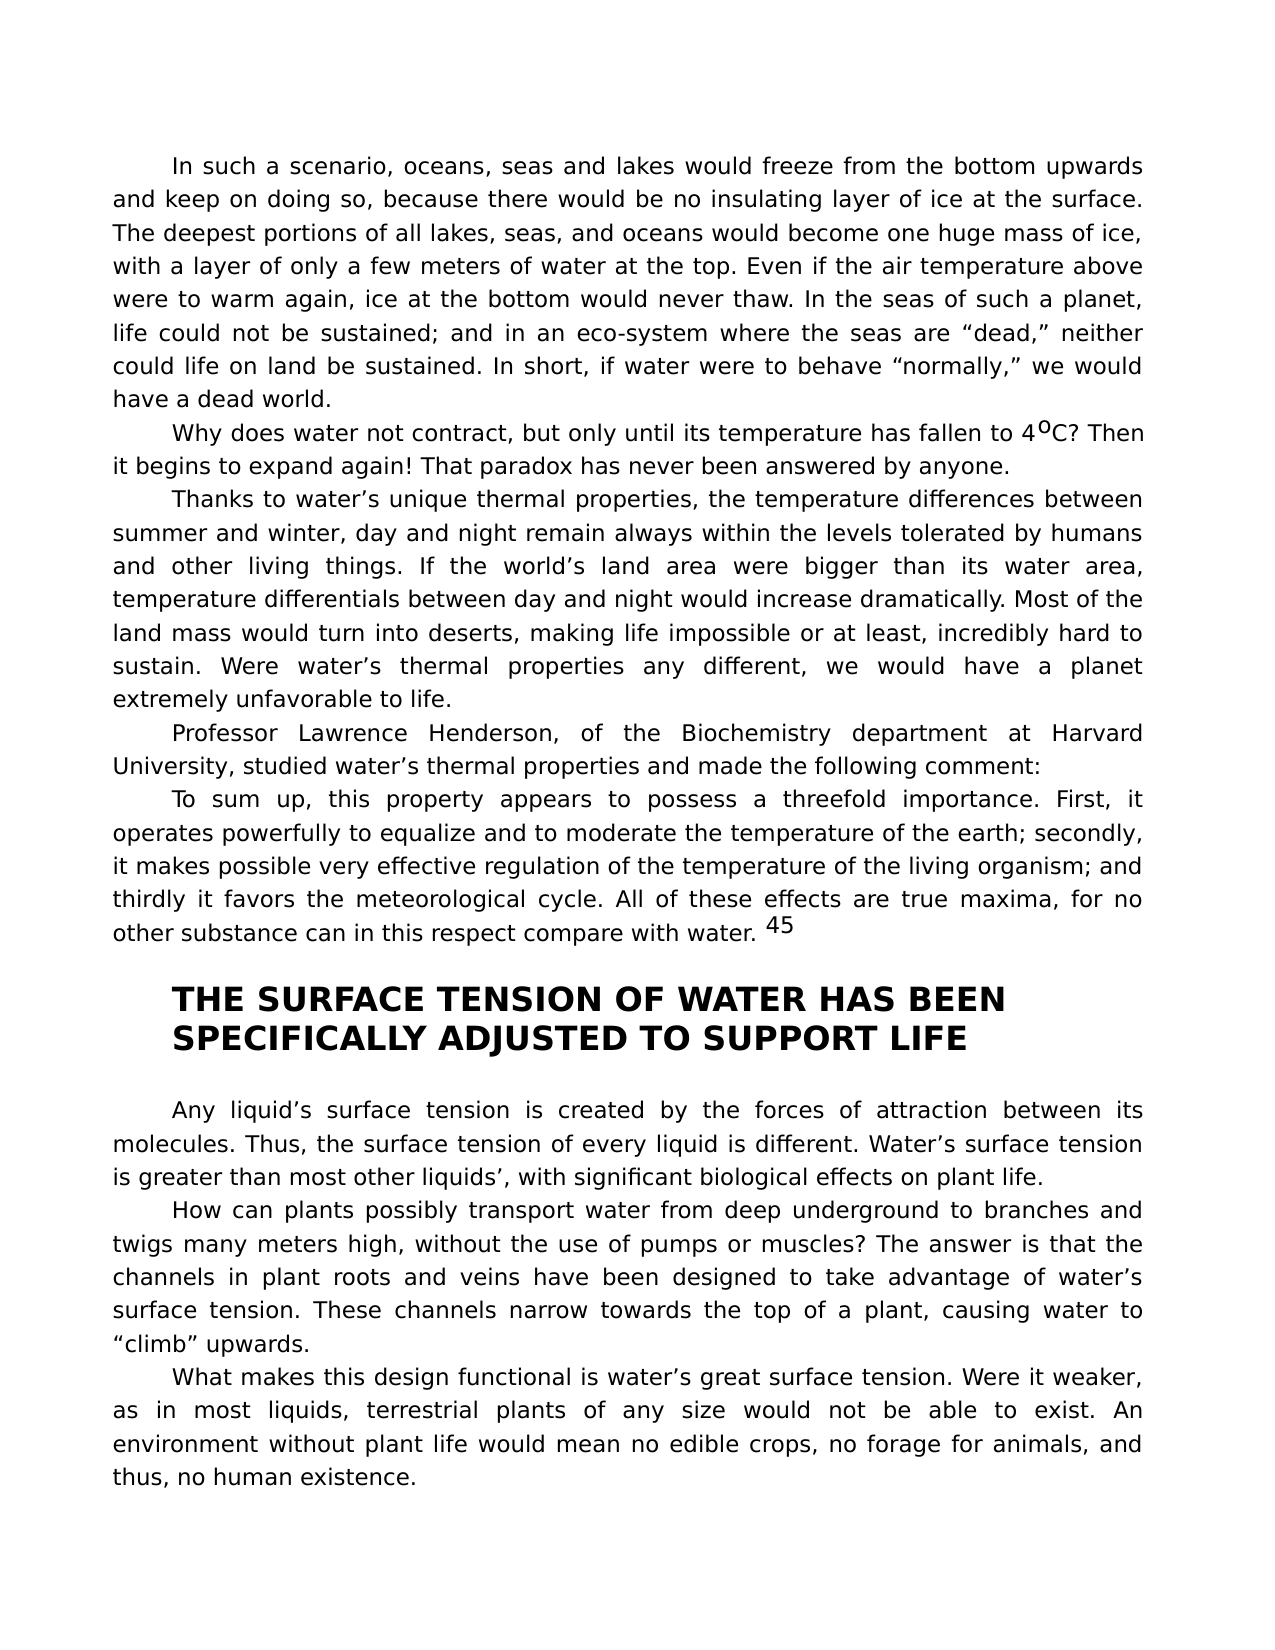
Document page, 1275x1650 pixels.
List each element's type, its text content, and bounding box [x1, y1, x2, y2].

text Thanks to water’s unique thermal properties, the temperature differences between summer and winter, day and night remain always within the levels tolerated by humans and other living things. If the world’s land area were bigger than its water area, temperature differentials between day and night would increase dramatically. Most of the land mass would turn into deserts, making life impossible or at least, incredibly hard to sustain. Were water’s thermal properties any different, we would have a planet extremely unfavorable to life. [112, 481, 1145, 714]
text To sum up, this property appears to possess a threefold importance. First, it operates powerfully to equalize and to moderate the temperature of the earth; secondly, it makes possible very effective regulation of the temperature of the living organism; and thirdly it favors the meteorological cycle. All of these effects are true maxima, for no other substance can in this respect compare with water. 45 [112, 781, 1145, 948]
text What makes this design functional is water’s great surface tension. Were it weaker, as in most liquids, terrestrial plants of any size would not be able to exist. An environment without plant life would mean no edible crops, no forage for animals, and thus, no human existence. [112, 1359, 1145, 1492]
text In such a scenario, oceans, seas and lakes would freeze from the bottom upwards and keep on doing so, because there would be no insulating layer of ice at the surface. The deepest portions of all lakes, seas, and oceans would become one huge mass of ice, with a layer of only a few meters of water at the top. Even if the air temperature above were to warm again, ice at the bottom would never thaw. In the seas of such a planet, life could not be sustained; and in an eco-system where the seas are “dead,” neither could life on land be sustained. In short, if water were to behave “normally,” we would have a dead world. [112, 148, 1145, 414]
text Any liquid’s surface tension is created by the forces of attraction between its molecules. Thus, the surface tension of every liquid is different. Water’s surface tension is greater than most other liquids’, with significant biological effects on plant life. [112, 1092, 1145, 1192]
subtitle SPECIFICALLY ADJUSTED TO SUPPORT LIFE [112, 1020, 1145, 1059]
subtitle THE SURFACE TENSION OF WATER HAS BEEN [112, 981, 1145, 1020]
text How can plants possibly transport water from deep underground to branches and twigs many meters high, without the use of pumps or muscles? The answer is that the channels in plant roots and veins have been designed to take advantage of water’s surface tension. These channels narrow towards the top of a plant, causing water to “climb” upwards. [112, 1192, 1145, 1359]
text Why does water not contract, but only until its temperature has fallen to 4oC? Then it begins to expand again! That paradox has never been answered by anyone. [112, 414, 1145, 481]
text Professor Lawrence Henderson, of the Biochemistry department at Harvard University, studied water’s thermal properties and made the following comment: [112, 714, 1145, 781]
